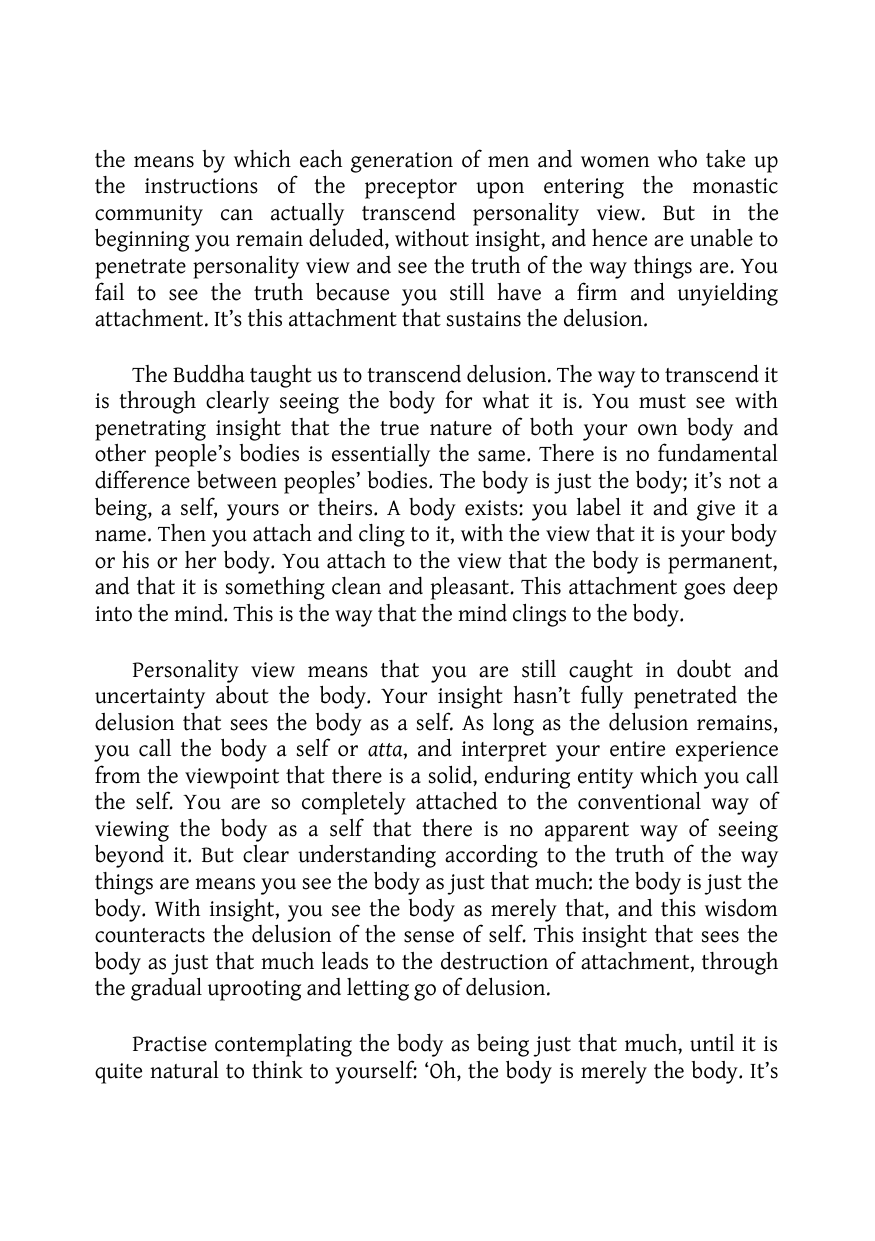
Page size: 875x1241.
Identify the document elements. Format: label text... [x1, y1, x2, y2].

text Personality view means that you are still caught in doubt and uncertainty about the body. Your insight hasn’t fully penetrated the delusion that sees the body as a self. As long as the delusion remains, you call the body a self or atta, and interpret your entire experience from the viewpoint that there is a solid, enduring entity which you call the self. You are so completely attached to the conventional way of viewing the body as a self that there is no apparent way of seeing beyond it. But clear understanding according to the truth of the way things are means you see the body as just that much: the body is just the body. With insight, you see the body as merely that, and this wisdom counteracts the delusion of the sense of self. This insight that sees the body as just that much leads to the destruction of attachment, through the gradual uprooting and letting go of delusion. [94, 657, 779, 1002]
text The Buddha taught us to transcend delusion. The way to transcend it is through clearly seeing the body for what it is. You must see with penetrating insight that the true nature of both your own body and other people’s bodies is essentially the same. There is no fundamental difference between peoples’ bodies. The body is just the body; it’s not a being, a self, yours or theirs. A body exists: you label it and give it a name. Then you attach and cling to it, with the view that it is your body or his or her body. You attach to the view that the body is permanent, and that it is something clean and pleasant. This attachment goes deep into the mind. This is the way that the mind clings to the body. [94, 362, 779, 628]
text Practise contemplating the body as being just that much, until it is quite natural to think to yourself: ‘Oh, the body is merely the body. It’s [94, 1031, 779, 1084]
text the means by which each generation of men and women who take up the instructions of the preceptor upon entering the monastic community can actually transcend personality view. But in the beginning you remain deluded, without insight, and hence are unable to penetrate personality view and see the truth of the way things are. You fail to see the truth because you still have a firm and unyielding attachment. It’s this attachment that sustains the delusion. [94, 147, 779, 333]
